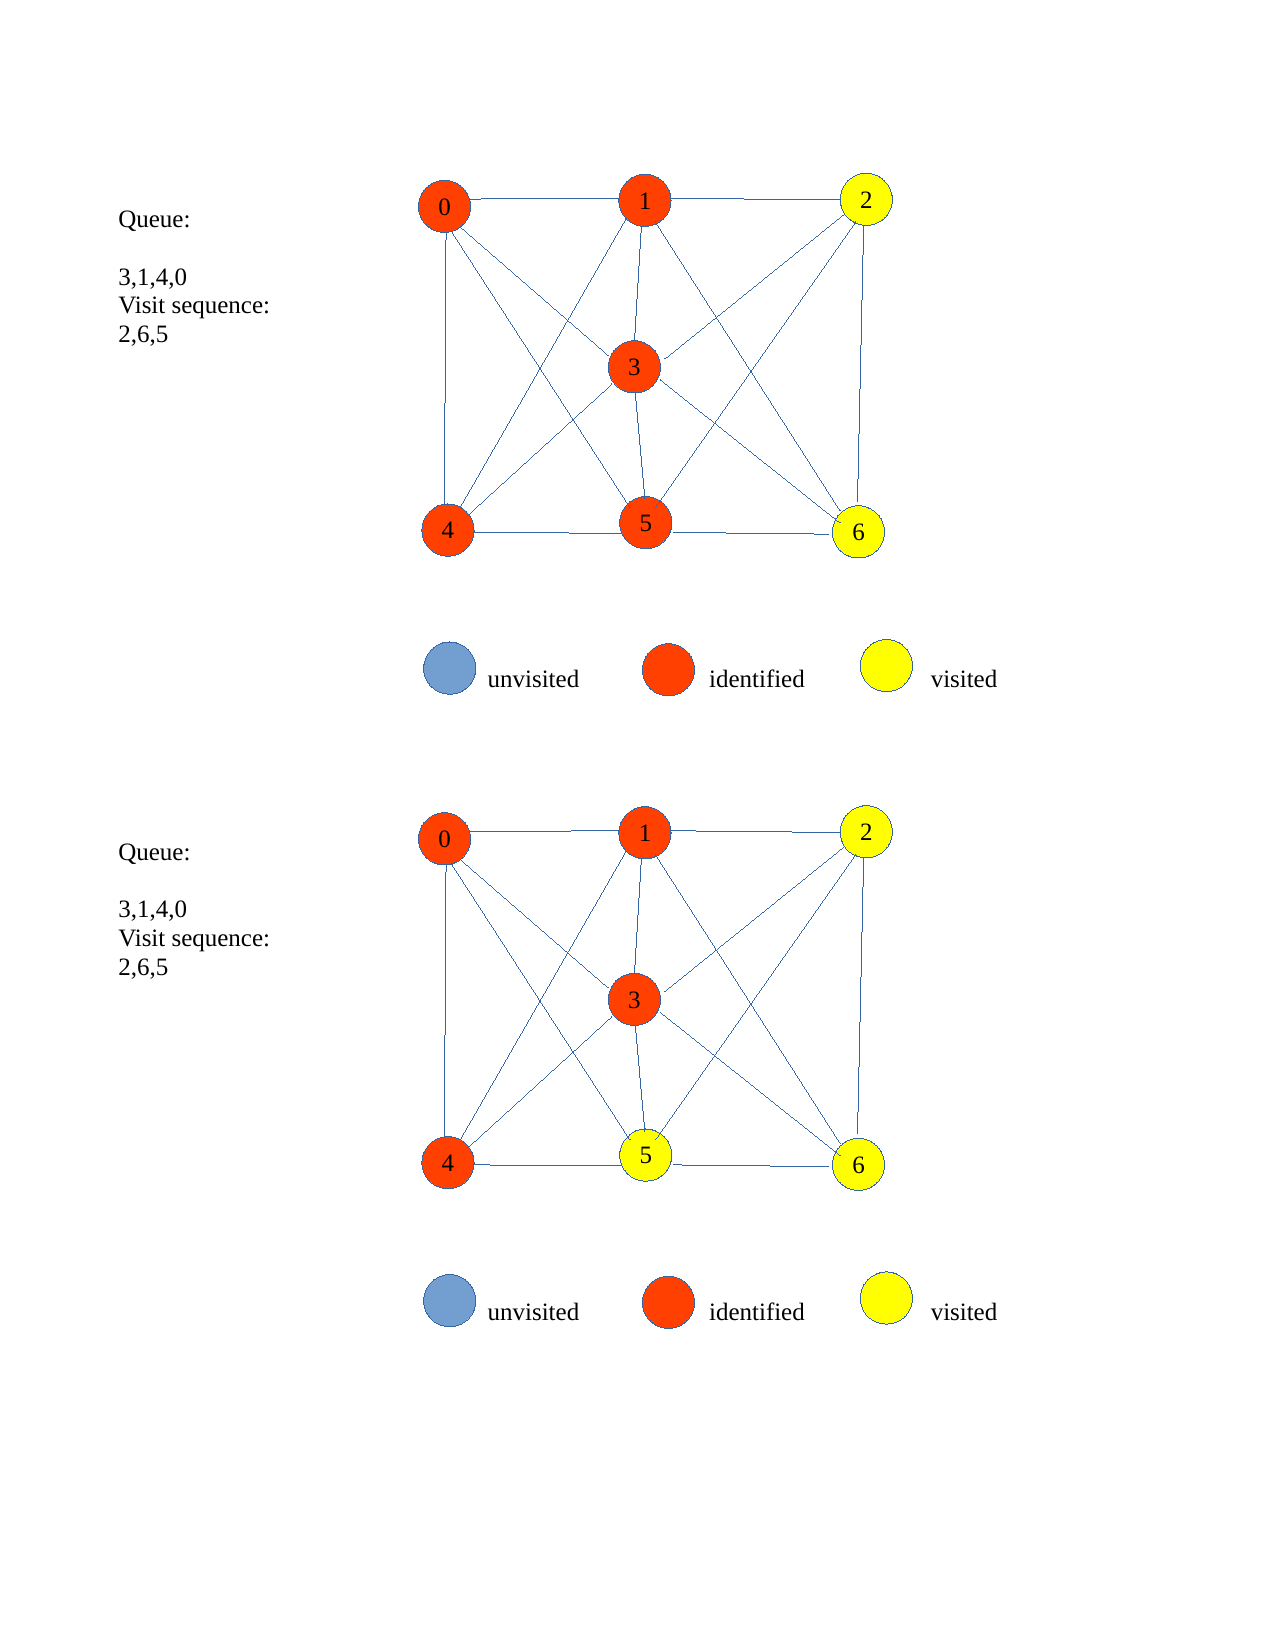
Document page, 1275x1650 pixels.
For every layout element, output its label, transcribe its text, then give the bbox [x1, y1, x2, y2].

text 2,6,5 [118, 319, 1157, 664]
text Visit sequence: [118, 923, 445, 952]
text [446, 894, 862, 923]
text identified visited [682, 664, 1157, 693]
text Queue: [642, 204, 863, 233]
text identified visited [682, 1297, 1157, 1326]
text Queue: [453, 204, 641, 233]
text Queue: [118, 837, 446, 866]
text 3,1,4,0 [118, 894, 445, 923]
text [446, 291, 1157, 319]
text 3,1,4,0 [118, 262, 445, 291]
text [446, 262, 862, 291]
text [118, 1297, 440, 1326]
text [118, 664, 439, 693]
text [446, 923, 1157, 952]
text unvisited [459, 1297, 655, 1326]
text Queue: [864, 837, 1157, 866]
text Visit sequence: [118, 291, 445, 319]
text 2,6,5 [118, 952, 1157, 1297]
text [863, 262, 1157, 291]
text [863, 894, 1157, 923]
text Queue: [864, 204, 1157, 233]
text Queue: [453, 837, 863, 866]
text unvisited [461, 664, 654, 693]
text Queue: [118, 204, 440, 233]
